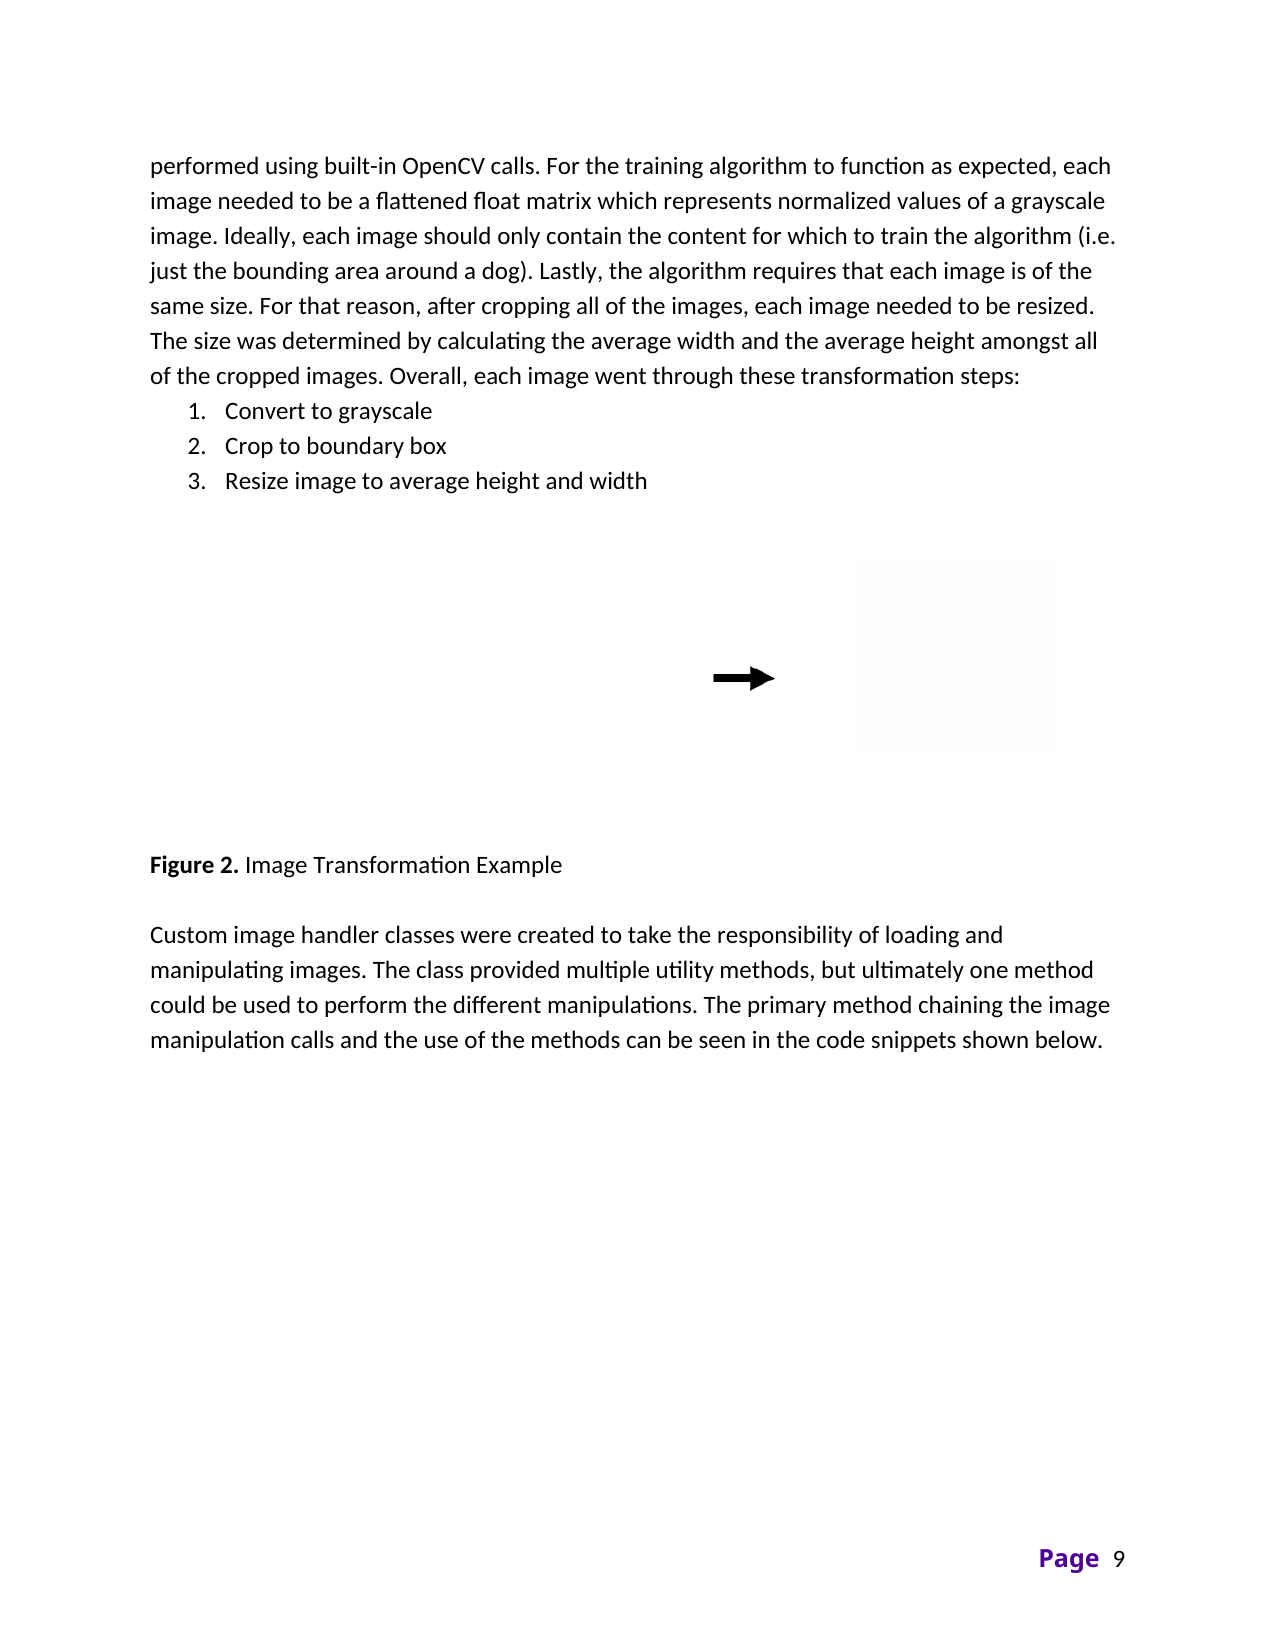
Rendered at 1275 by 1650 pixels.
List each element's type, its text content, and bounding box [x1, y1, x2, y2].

list Crop to boundary box [187, 430, 1125, 461]
text performed using built-in OpenCV calls. For the training algorithm to function as expected, each image needed to be a flattened float matrix which represents normalized values of a grayscale image. Ideally, each image should only contain the content for which to train the algorithm (i.e. just the bounding area around a dog). Lastly, the algorithm requires that each image is of the same size. For that reason, after cropping all of the images, each image needed to be resized. The size was determined by calculating the average width and the average height amongst all of the cropped images. Overall, each image went through these transformation steps: [150, 150, 1125, 391]
list Resize image to average height and width [187, 465, 1125, 496]
picture [853, 556, 1060, 757]
text Custom image handler classes were created to take the responsibility of loading and manipulating images. The class provided multiple utility methods, but ultimately one method could be used to perform the different manipulations. The primary method chaining the image manipulation calls and the use of the methods can be seen in the code snippets shown below. [150, 920, 1125, 1055]
picture [704, 657, 775, 693]
picture [150, 500, 616, 811]
list Convert to grayscale [187, 395, 1125, 426]
text Figure 2. Image Transformation Example [150, 850, 1125, 880]
